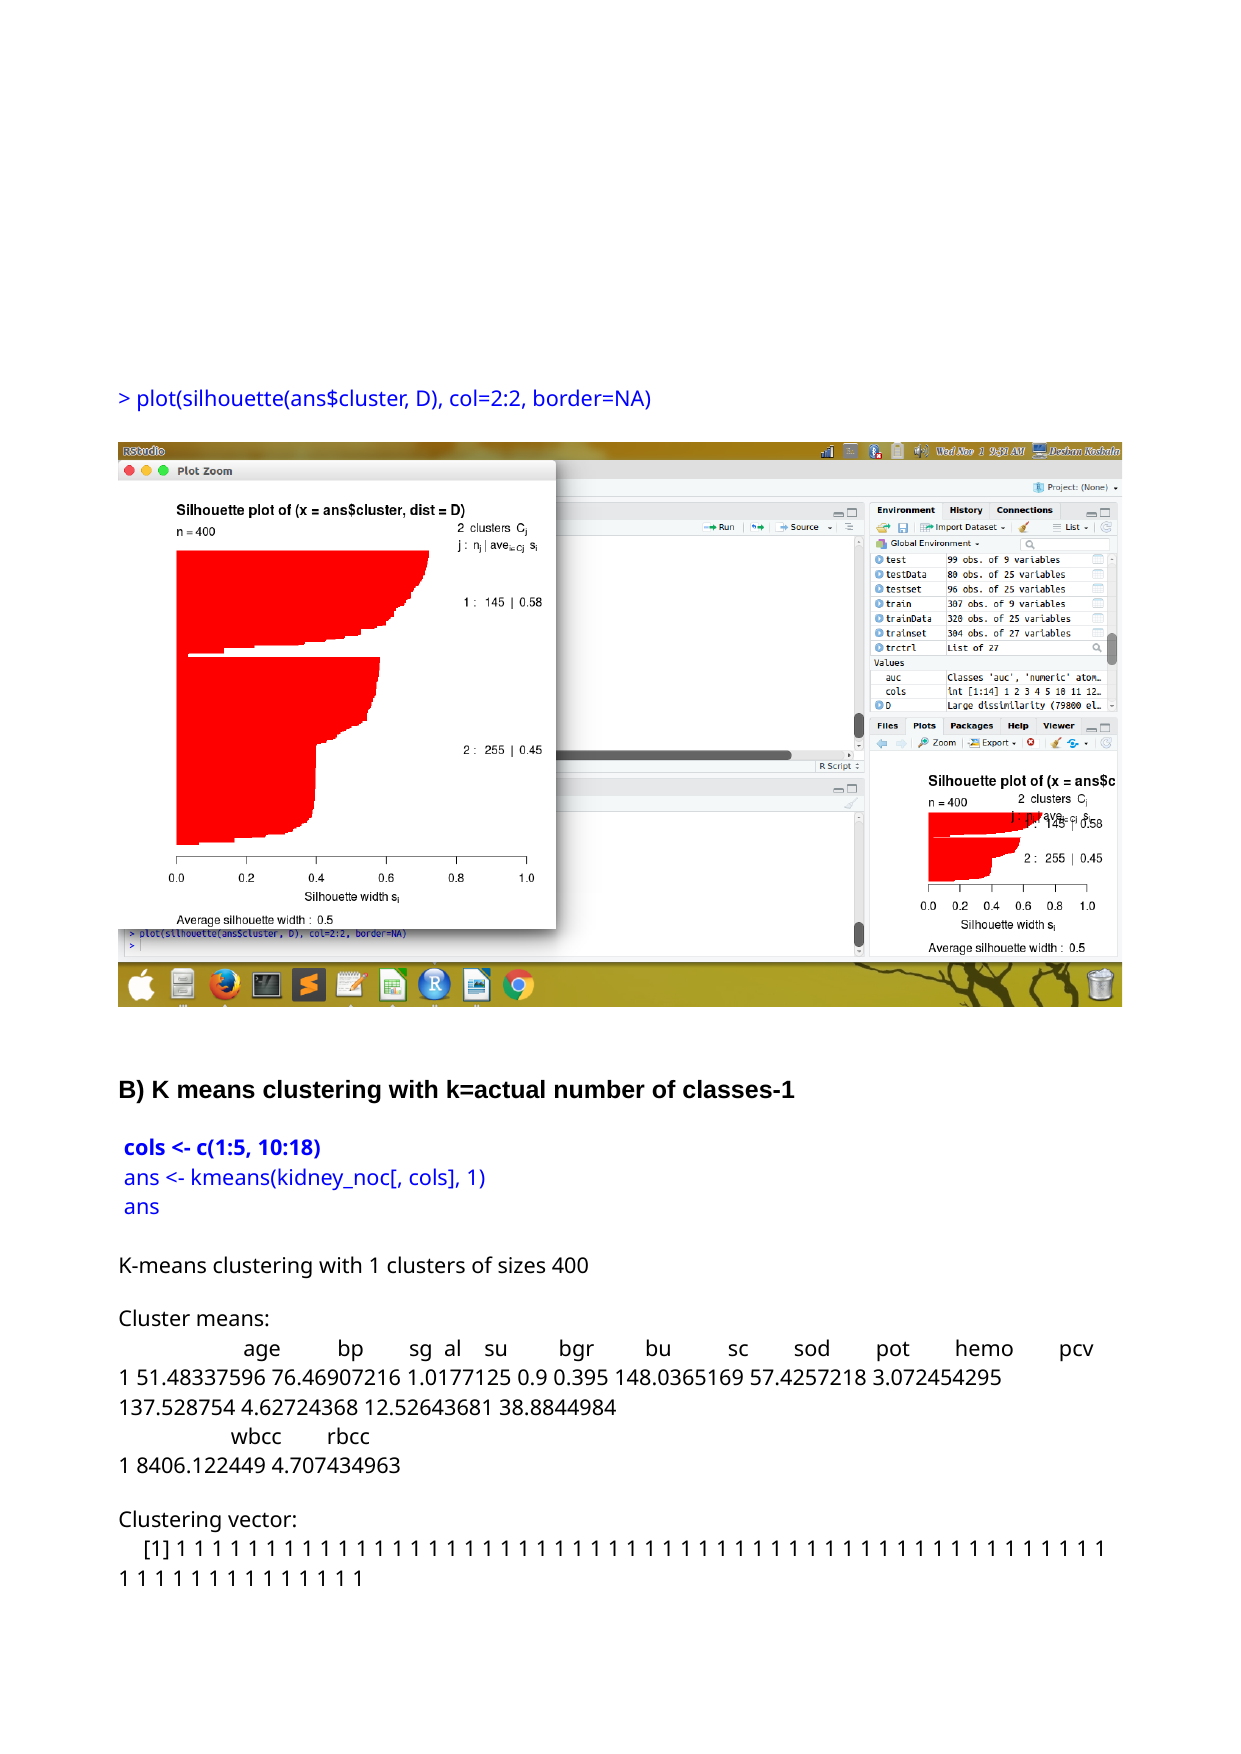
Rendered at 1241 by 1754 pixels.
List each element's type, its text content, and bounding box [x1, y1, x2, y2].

text K-means clustering with 1 clusters of sizes 400 [118, 1250, 1122, 1280]
text [1] 1 1 1 1 1 1 1 1 1 1 1 1 1 1 1 1 1 1 1 1 1 1 1 1 1 1 1 1 1 1 1 1 1 1 1 1 1 1 1 1 1 1 1 1 1 1 1 1 1 1 1 1 1 1 1 1 1 1 1 1 1 1 1 1 1 1 [118, 1533, 1122, 1592]
text Clustering vector: [118, 1504, 1122, 1533]
text ans [118, 1191, 1122, 1221]
text Cluster means: [118, 1303, 1122, 1333]
picture [118, 442, 1123, 1007]
text 1 51.48337596 76.46907216 1.0177125 0.9 0.395 148.0365169 57.4257218 3.072454295 137.528754 4.62724368 12.52643681 38.8844984 [118, 1362, 1122, 1421]
text ans <- kmeans(kidney_noc[, cols], 1) [118, 1162, 1122, 1191]
text B) K means clustering with k=actual number of classes-1 [118, 1075, 1122, 1104]
text > plot(silhouette(ans$cluster, D), col=2:2, border=NA) [118, 383, 1122, 413]
text cols <- c(1:5, 10:18) [118, 1132, 1122, 1162]
text 1 8406.122449 4.707434963 [118, 1451, 1122, 1480]
text age bp sg al su bgr bu sc sod pot hemo pcv [118, 1333, 1122, 1362]
text wbcc rbcc [118, 1421, 1122, 1451]
